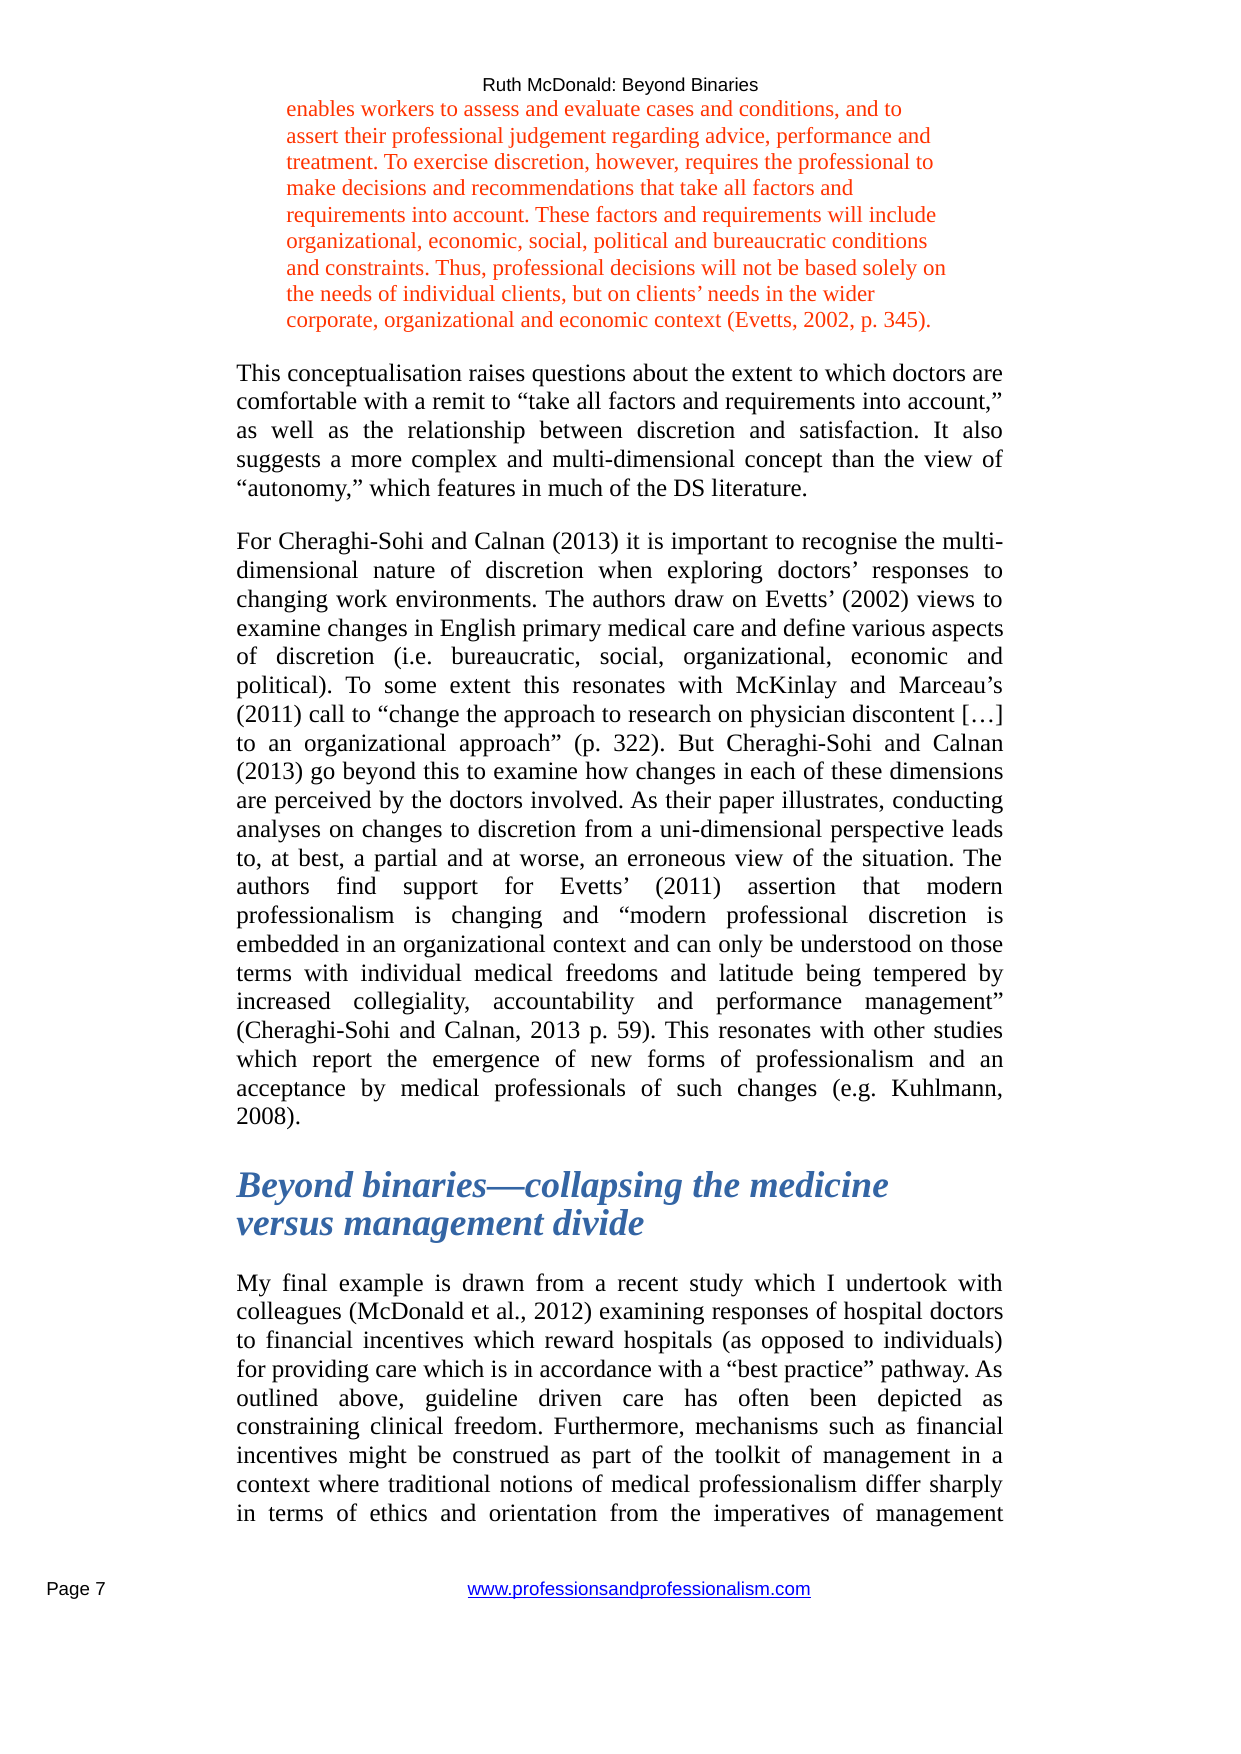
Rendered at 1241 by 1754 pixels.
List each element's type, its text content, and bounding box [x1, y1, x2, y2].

subtitle Beyond binaries—collapsing the medicine versus management divide [236, 1168, 946, 1243]
text My final example is drawn from a recent study which I undertook with colleagues (McDonald et al., 2012) examining responses of hospital doctors to financial incentives which reward hospitals (as opposed to individuals) for providing care which is in accordance with a “best practice” pathway. As outlined above, guideline driven care has often been depicted as constraining clinical freedom. Furthermore, mechanisms such as financial incentives might be construed as part of the toolkit of management in a context where traditional notions of medical professionalism differ sharply in terms of ethics and orientation from the imperatives of management [236, 1268, 1004, 1526]
text enables workers to assess and evaluate cases and conditions, and to assert their professional judgement regarding advice, performance and treatment. To exercise discretion, however, requires the professional to make decisions and recommendations that take all factors and requirements into account. These factors and requirements will include organizational, economic, social, political and bureaucratic conditions and constraints. Thus, professional decisions will not be based solely on the needs of individual clients, but on clients’ needs in the wider corporate, organizational and economic context (Evetts, 2002, p. 345). [286, 95, 954, 333]
text This conceptualisation raises questions about the extent to which doctors are comfortable with a remit to “take all factors and requirements into account,” as well as the relationship between discretion and satisfaction. It also suggests a more complex and multi-dimensional concept than the view of “autonomy,” which features in much of the DS literature. [236, 358, 1004, 501]
text For Cheraghi-Sohi and Calnan (2013) it is important to recognise the multi-dimensional nature of discretion when exploring doctors’ responses to changing work environments. The authors draw on Evetts’ (2002) views to examine changes in English primary medical care and define various aspects of discretion (i.e. bureaucratic, social, organizational, economic and political). To some extent this resonates with McKinlay and Marceau’s (2011) call to “change the approach to research on physician discontent […] to an organizational approach” (p. 322). But Cheraghi-Sohi and Calnan (2013) go beyond this to examine how changes in each of these dimensions are perceived by the doctors involved. As their paper illustrates, conducting analyses on changes to discretion from a uni-dimensional perspective leads to, at best, a partial and at worse, an erroneous view of the situation. The authors find support for Evetts’ (2011) assertion that modern professionalism is changing and “modern professional discretion is embedded in an organizational context and can only be understood on those terms with individual medical freedoms and latitude being tempered by increased collegiality, accountability and performance management” (Cheraghi-Sohi and Calnan, 2013 p. 59). This resonates with other studies which report the emergence of new forms of professionalism and an acceptance by medical professionals of such changes (e.g. Kuhlmann, 2008). [236, 526, 1004, 1130]
